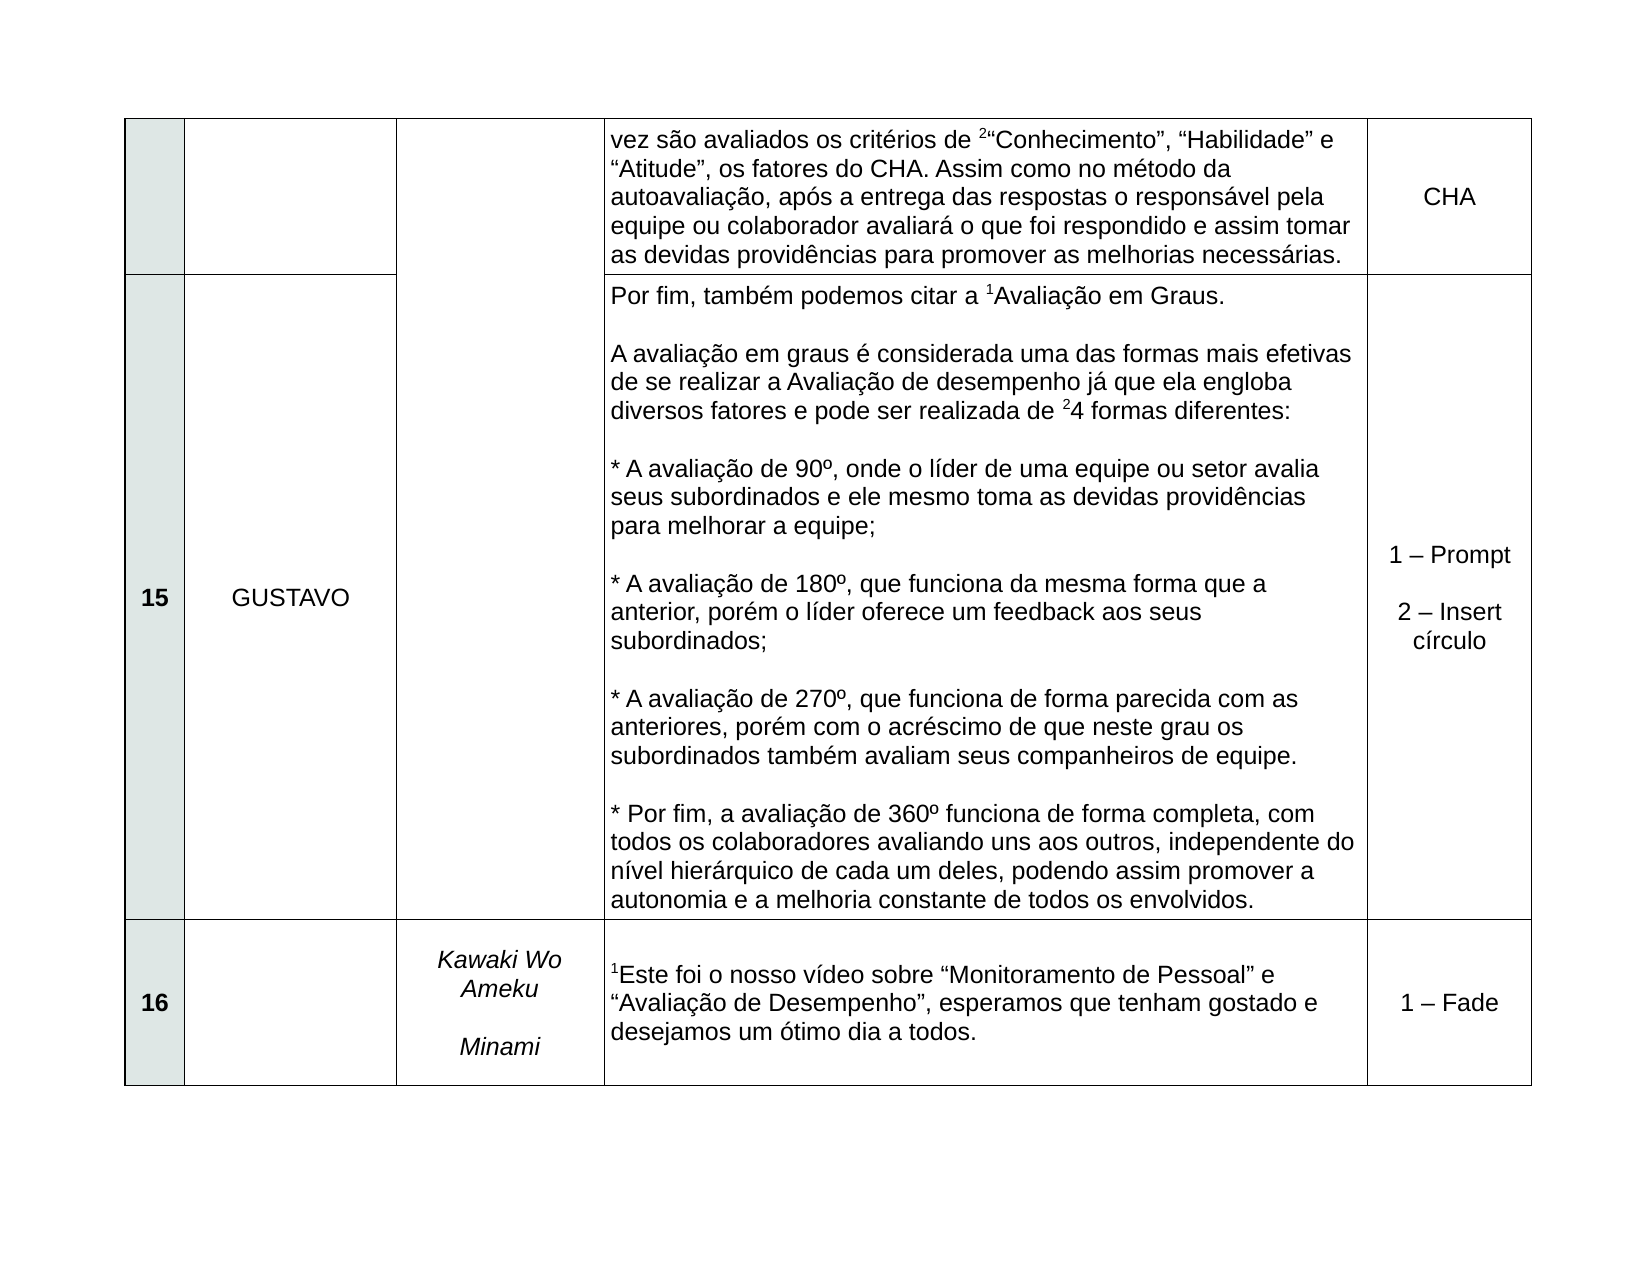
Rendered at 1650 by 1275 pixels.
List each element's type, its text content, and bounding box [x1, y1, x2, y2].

table_cell Por fim, também podemos citar a 1Avaliação em Graus. A avaliação em graus é considerada uma das formas mais efetivas de se realizar a Avaliação de desempenho já que ela engloba diversos fatores e pode ser realizada de 24 formas diferentes: * A avaliação de 90º, onde o líder de uma equipe ou setor avalia seus subordinados e ele mesmo toma as devidas providências para melhorar a equipe; * A avaliação de 180º, que funciona da mesma forma que a anterior, porém o líder oferece um feedback aos seus subordinados; * A avaliação de 270º, que funciona de forma parecida com as anteriores, porém com o acréscimo de que neste grau os subordinados também avaliam seus companheiros de equipe. * Por fim, a avaliação de 360º funciona de forma completa, com todos os colaboradores avaliando uns aos outros, independente do nível hierárquico de cada um deles, podendo assim promover a autonomia e a melhoria constante de todos os envolvidos. [605, 275, 1367, 919]
table_cell vez são avaliados os critérios de 2“Conhecimento”, “Habilidade” e “Atitude”, os fatores do CHA. Assim como no método da autoavaliação, após a entrega das respostas o responsável pela equipe ou colaborador avaliará o que foi respondido e assim tomar as devidas providências para promover as melhorias necessárias. [605, 119, 1367, 274]
table_cell 1 – Fade [1368, 920, 1531, 1085]
table_cell [397, 119, 604, 919]
table_cell CHA [1368, 119, 1531, 274]
table_cell 16 [126, 920, 184, 1085]
table_cell 15 [126, 275, 184, 919]
table_cell [126, 119, 184, 274]
table_cell [185, 920, 396, 1085]
table_cell [185, 119, 396, 274]
table_cell Kawaki Wo Ameku Minami [397, 920, 604, 1085]
table_cell 1 – Prompt 2 – Insert círculo [1368, 275, 1531, 919]
table_cell GUSTAVO [185, 275, 396, 919]
table_cell 1Este foi o nosso vídeo sobre “Monitoramento de Pessoal” e “Avaliação de Desempenho”, esperamos que tenham gostado e desejamos um ótimo dia a todos. [605, 920, 1367, 1085]
